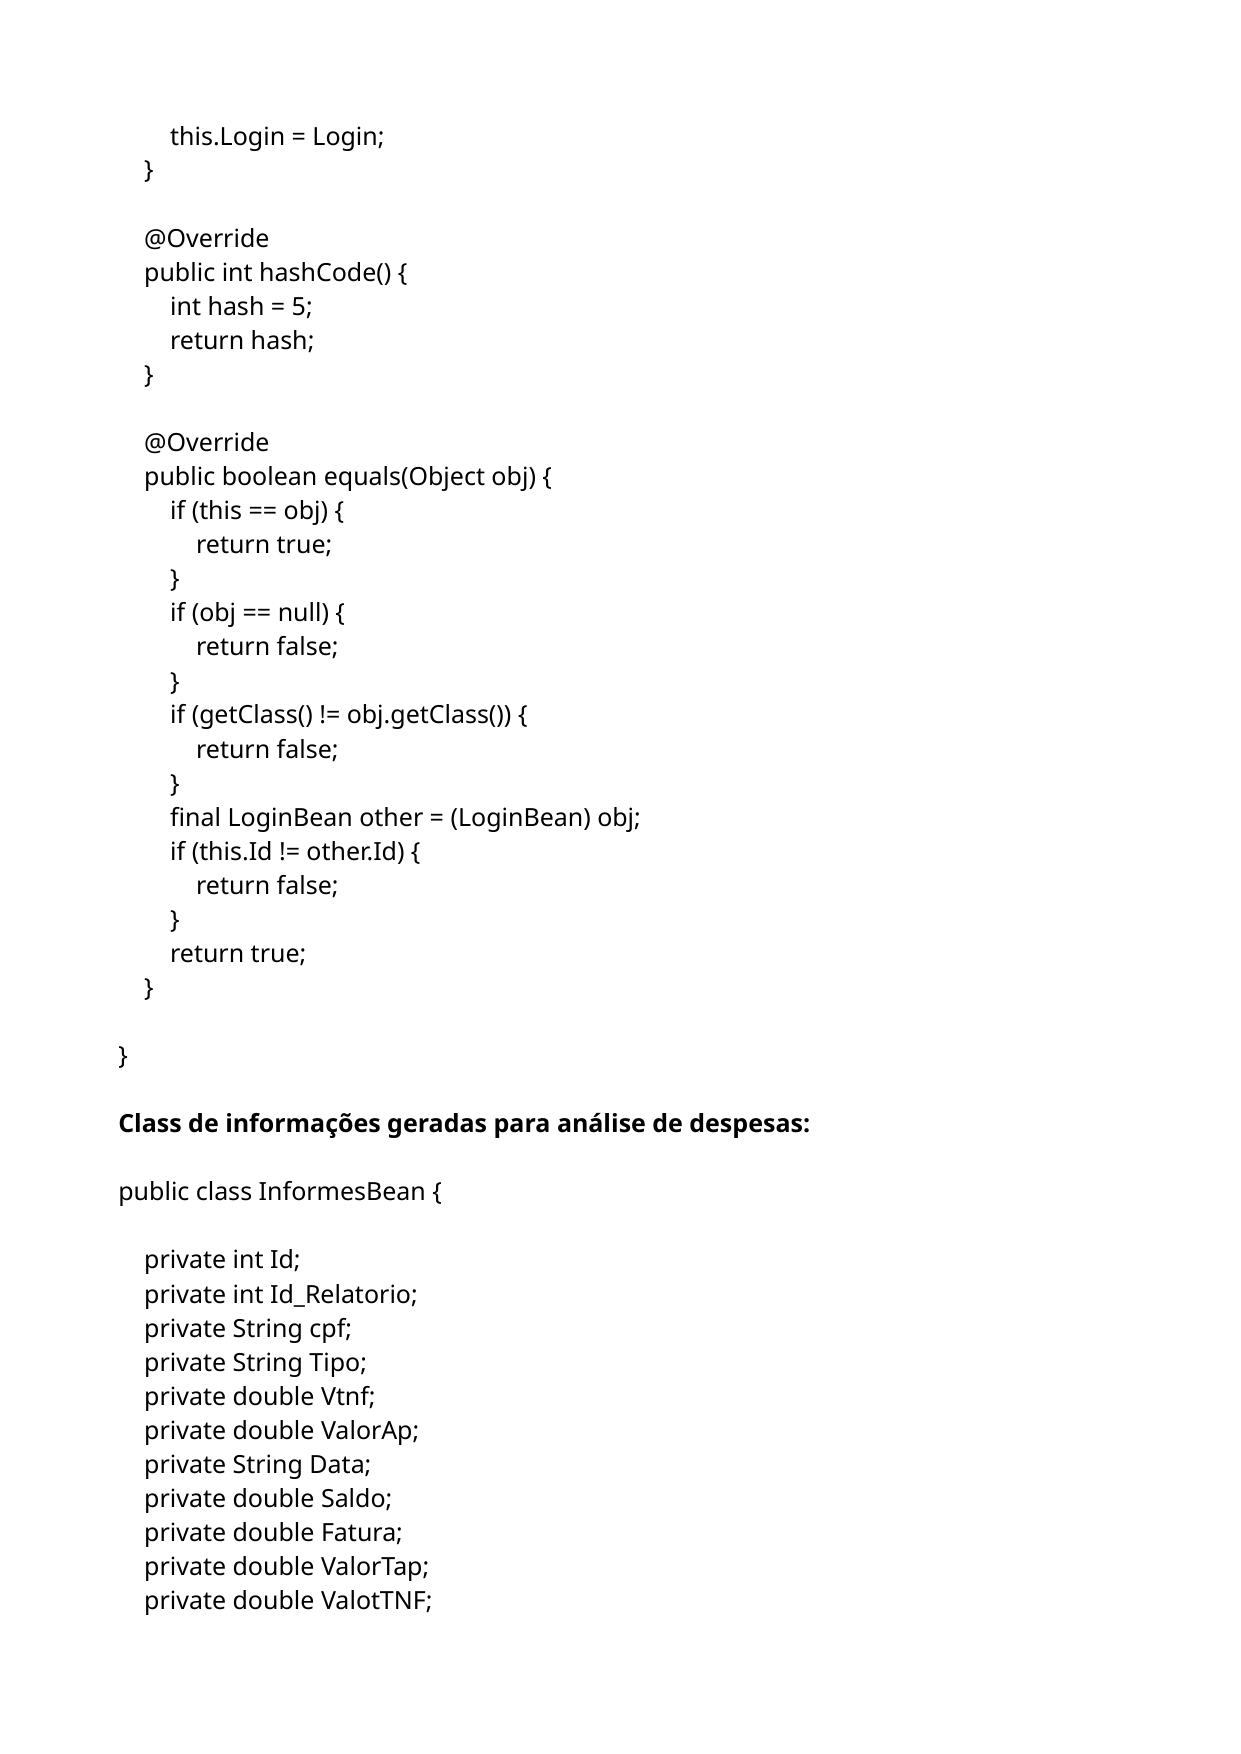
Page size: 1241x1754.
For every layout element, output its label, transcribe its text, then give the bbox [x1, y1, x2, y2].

text Class de informações geradas para análise de despesas: [118, 1106, 1122, 1140]
text public class InformesBean { [118, 1174, 1122, 1208]
text private double Vtnf; [118, 1378, 1122, 1412]
text return true; [118, 527, 1122, 561]
text private double Saldo; [118, 1481, 1122, 1515]
text } [118, 663, 1122, 697]
text public boolean equals(Object obj) { [118, 459, 1122, 493]
text private double Fatura; [118, 1515, 1122, 1549]
text private double ValotTNF; [118, 1583, 1122, 1617]
text this.Login = Login; [118, 118, 1122, 152]
text @Override [118, 425, 1122, 459]
text return hash; [118, 322, 1122, 357]
text } [118, 1038, 1122, 1072]
text } [118, 970, 1122, 1004]
text return true; [118, 936, 1122, 970]
text } [118, 902, 1122, 936]
text if (this == obj) { [118, 493, 1122, 527]
text private String Data; [118, 1447, 1122, 1481]
text private String Tipo; [118, 1344, 1122, 1378]
text } [118, 561, 1122, 595]
text final LoginBean other = (LoginBean) obj; [118, 799, 1122, 833]
text private int Id; [118, 1242, 1122, 1276]
text @Override [118, 220, 1122, 254]
text private double ValorAp; [118, 1412, 1122, 1447]
text return false; [118, 629, 1122, 663]
text if (this.Id != other.Id) { [118, 833, 1122, 867]
text } [118, 357, 1122, 391]
text return false; [118, 867, 1122, 902]
text private int Id_Relatorio; [118, 1276, 1122, 1310]
text private double ValorTap; [118, 1549, 1122, 1583]
text private String cpf; [118, 1310, 1122, 1344]
text } [118, 765, 1122, 799]
text } [118, 152, 1122, 186]
text int hash = 5; [118, 288, 1122, 322]
text if (obj == null) { [118, 595, 1122, 629]
text return false; [118, 731, 1122, 765]
text if (getClass() != obj.getClass()) { [118, 697, 1122, 731]
text public int hashCode() { [118, 254, 1122, 288]
